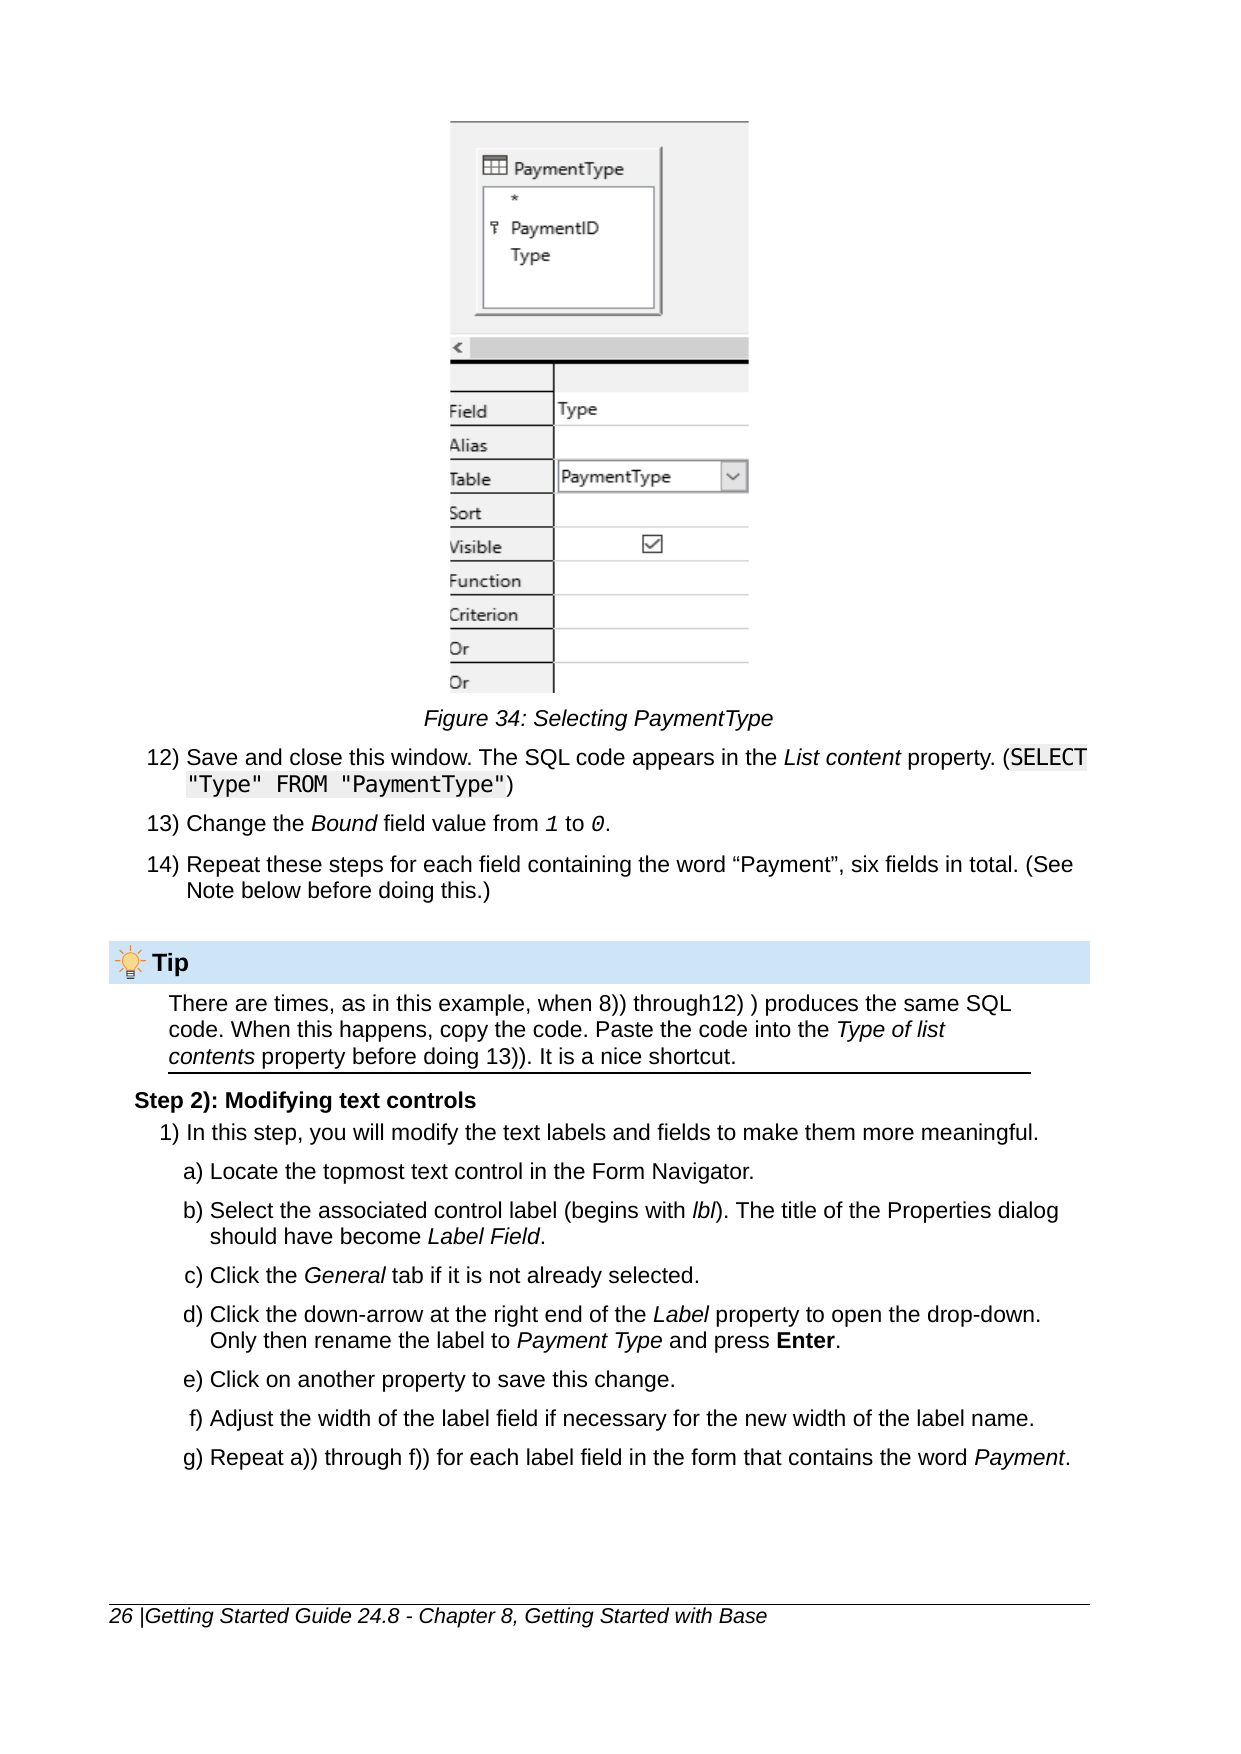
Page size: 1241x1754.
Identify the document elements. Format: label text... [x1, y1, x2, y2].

list Repeat a)) through f)) for each label field in the form that contains the word Payment. [209, 1444, 1090, 1470]
list Repeat these steps for each field containing the word “Payment”, six fields in total. (See Note below before doing this.) [186, 851, 1090, 904]
picture [450, 121, 749, 693]
list Save and close this window. The SQL code appears in the List content property. (SELECT "Type" FROM "PaymentType") [186, 744, 1090, 798]
list Change the Bound field value from 1 to 0. [186, 810, 1090, 838]
list Select the associated control label (begins with lbl). The title of the Properties dialog should have become Label Field. [209, 1197, 1090, 1250]
text There are times, as in this example, when 8)) through12) ) produces the same SQL code. When this happens, copy the code. Paste the code into the Type of list contents property before doing 13)). It is a nice shortcut. [168, 990, 1031, 1072]
list In this step, you will modify the text labels and fields to make them more meaningful. [186, 1119, 1090, 1146]
list Click the down-arrow at the right end of the Label property to open the drop-down. Only then rename the label to Payment Type and press Enter. [209, 1301, 1090, 1354]
text Step 2): Modifying text controls [134, 1087, 1090, 1113]
text Figure 34: Selecting PaymentType [423, 705, 776, 731]
list Locate the topmost text control in the Form Navigator. [209, 1158, 1090, 1184]
subtitle Tip [109, 941, 1090, 984]
list Adjust the width of the label field if necessary for the new width of the label name. [209, 1405, 1090, 1431]
list Click the General tab if it is not already selected. [209, 1262, 1090, 1288]
list Click on another property to save this change. [209, 1366, 1090, 1393]
